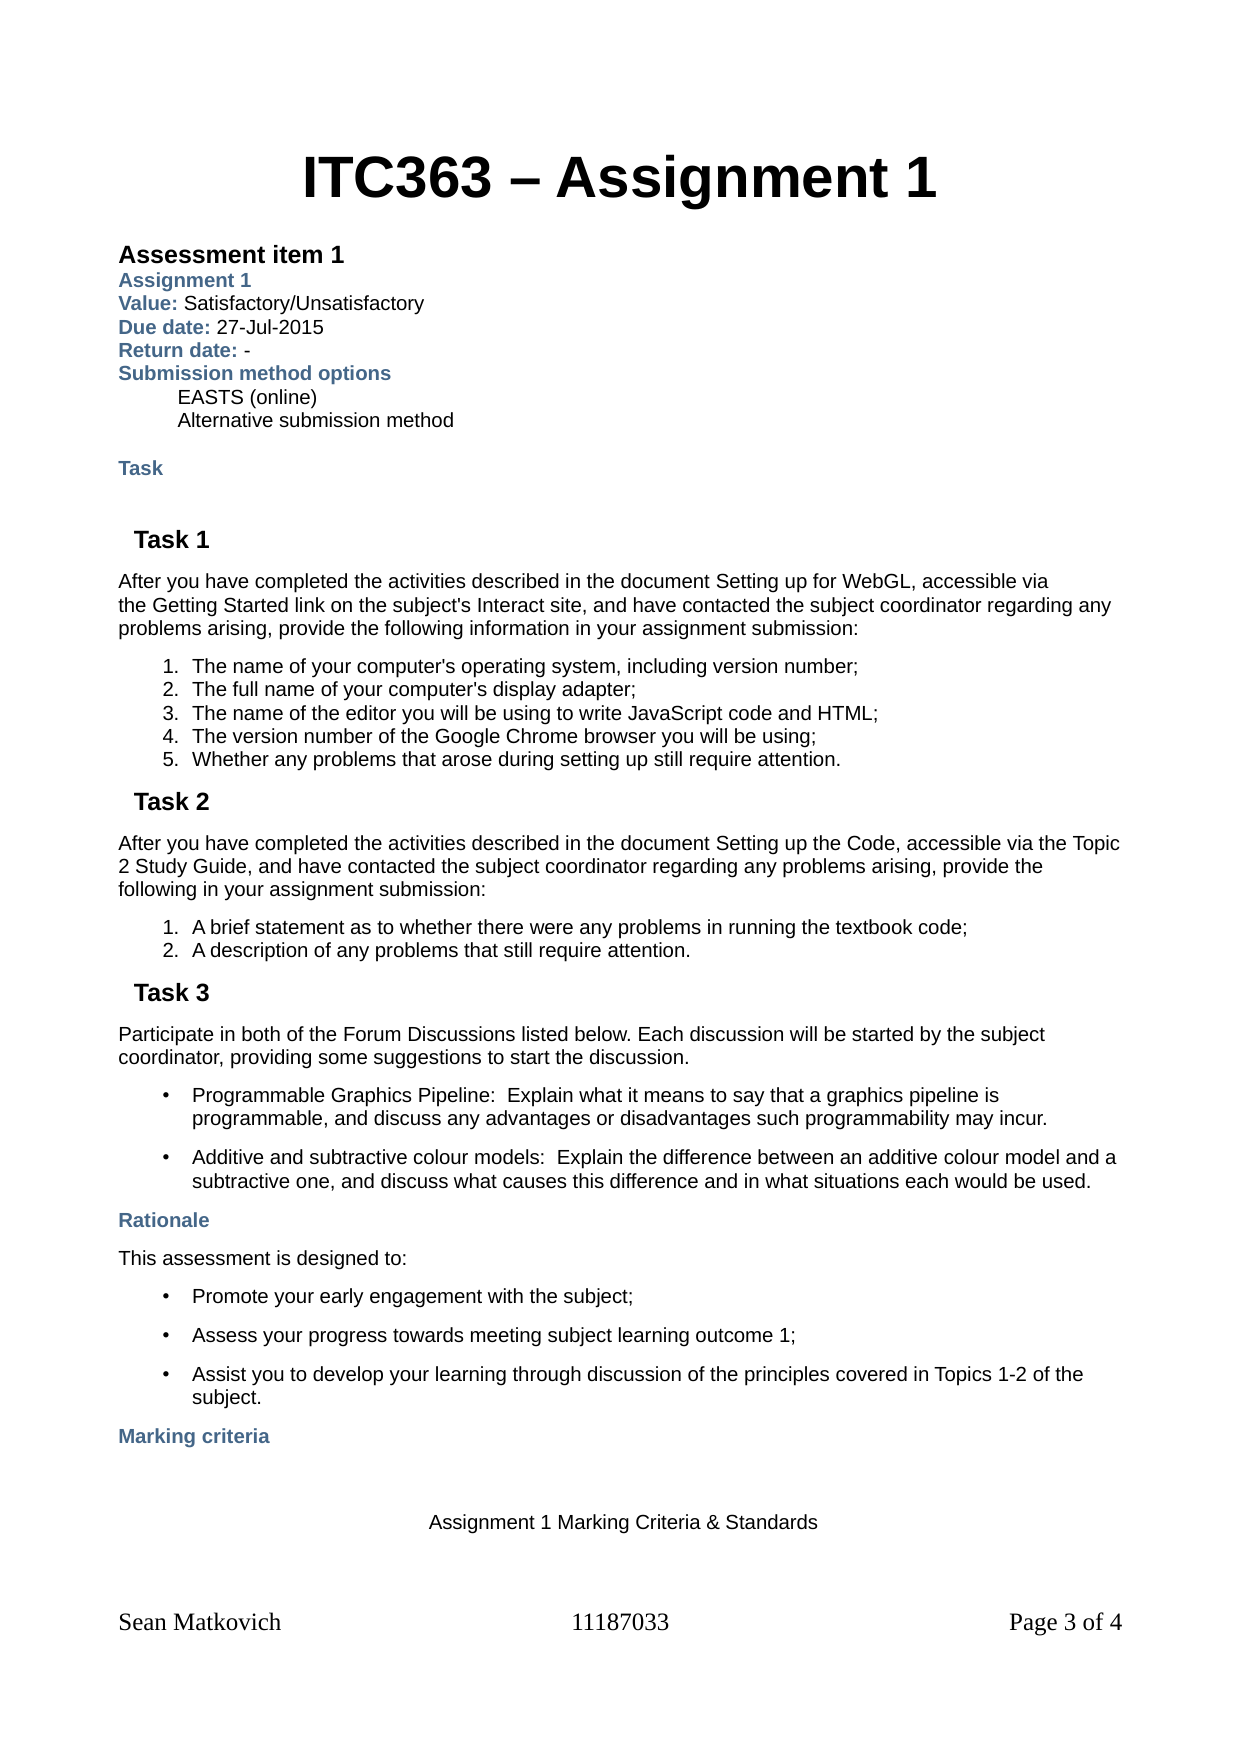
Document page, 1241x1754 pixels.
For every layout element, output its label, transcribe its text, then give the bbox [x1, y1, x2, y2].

list Assist you to develop your learning through discussion of the principles covered in Topics 1-2 of the subject. [162, 1362, 1122, 1409]
list Additive and subtractive colour models: Explain the difference between an additive colour model and a subtractive one, and discuss what causes this difference and in what situations each would be used. [162, 1146, 1122, 1192]
text Assignment 1 Marking Criteria & Standards [118, 1506, 1122, 1534]
text Participate in both of the Forum Discussions listed below. Each discussion will be started by the subject coordinator, providing some suggestions to start the discussion. [118, 1022, 1122, 1069]
text Rationale [118, 1208, 1122, 1231]
list Whether any problems that arose during setting up still require attention. [162, 747, 1122, 771]
text After you have completed the activities described in the document Setting up for WebGL, accessible via the Getting Started link on the subject's Interact site, and have contacted the subject coordinator regarding any problems arising, provide the following information in your assignment submission: [118, 569, 1122, 639]
list A brief statement as to whether there were any problems in running the textbook code; [162, 915, 1122, 939]
text Submission method options [118, 362, 1122, 385]
text Return date: - [118, 338, 1122, 362]
text Task [118, 457, 1122, 480]
list The name of the editor you will be using to write JavaScript code and HTML; [162, 701, 1122, 724]
text Value: Satisfactory/Unsatisfactory [118, 292, 1122, 315]
list The name of your computer's operating system, including version number; [162, 654, 1122, 677]
list The version number of the Google Chrome browser you will be using; [162, 724, 1122, 747]
list A description of any problems that still require attention. [162, 939, 1122, 962]
list Assess your progress towards meeting subject learning outcome 1; [162, 1323, 1122, 1346]
text After you have completed the activities described in the document Setting up the Code, accessible via the Topic 2 Study Guide, and have contacted the subject coordinator regarding any problems arising, provide the following in your assignment submission: [118, 831, 1122, 901]
text This assessment is designed to: [118, 1246, 1122, 1269]
list Promote your early engagement with the subject; [162, 1284, 1122, 1307]
text Assignment 1 [118, 268, 1122, 292]
subtitle Task 1 [134, 525, 1106, 554]
text Due date: 27-Jul-2015 [118, 315, 1122, 338]
subtitle Task 3 [134, 978, 1106, 1006]
text Marking criteria [118, 1424, 1122, 1448]
text EASTS (online) Alternative submission method [177, 385, 1122, 432]
list The full name of your computer's display adapter; [162, 677, 1122, 701]
list Programmable Graphics Pipeline: Explain what it means to say that a graphics pipeline is programmable, and discuss any advantages or disadvantages such programmability may incur. [162, 1083, 1122, 1130]
subtitle Task 2 [134, 786, 1106, 815]
text Assessment item 1 [118, 240, 1122, 268]
